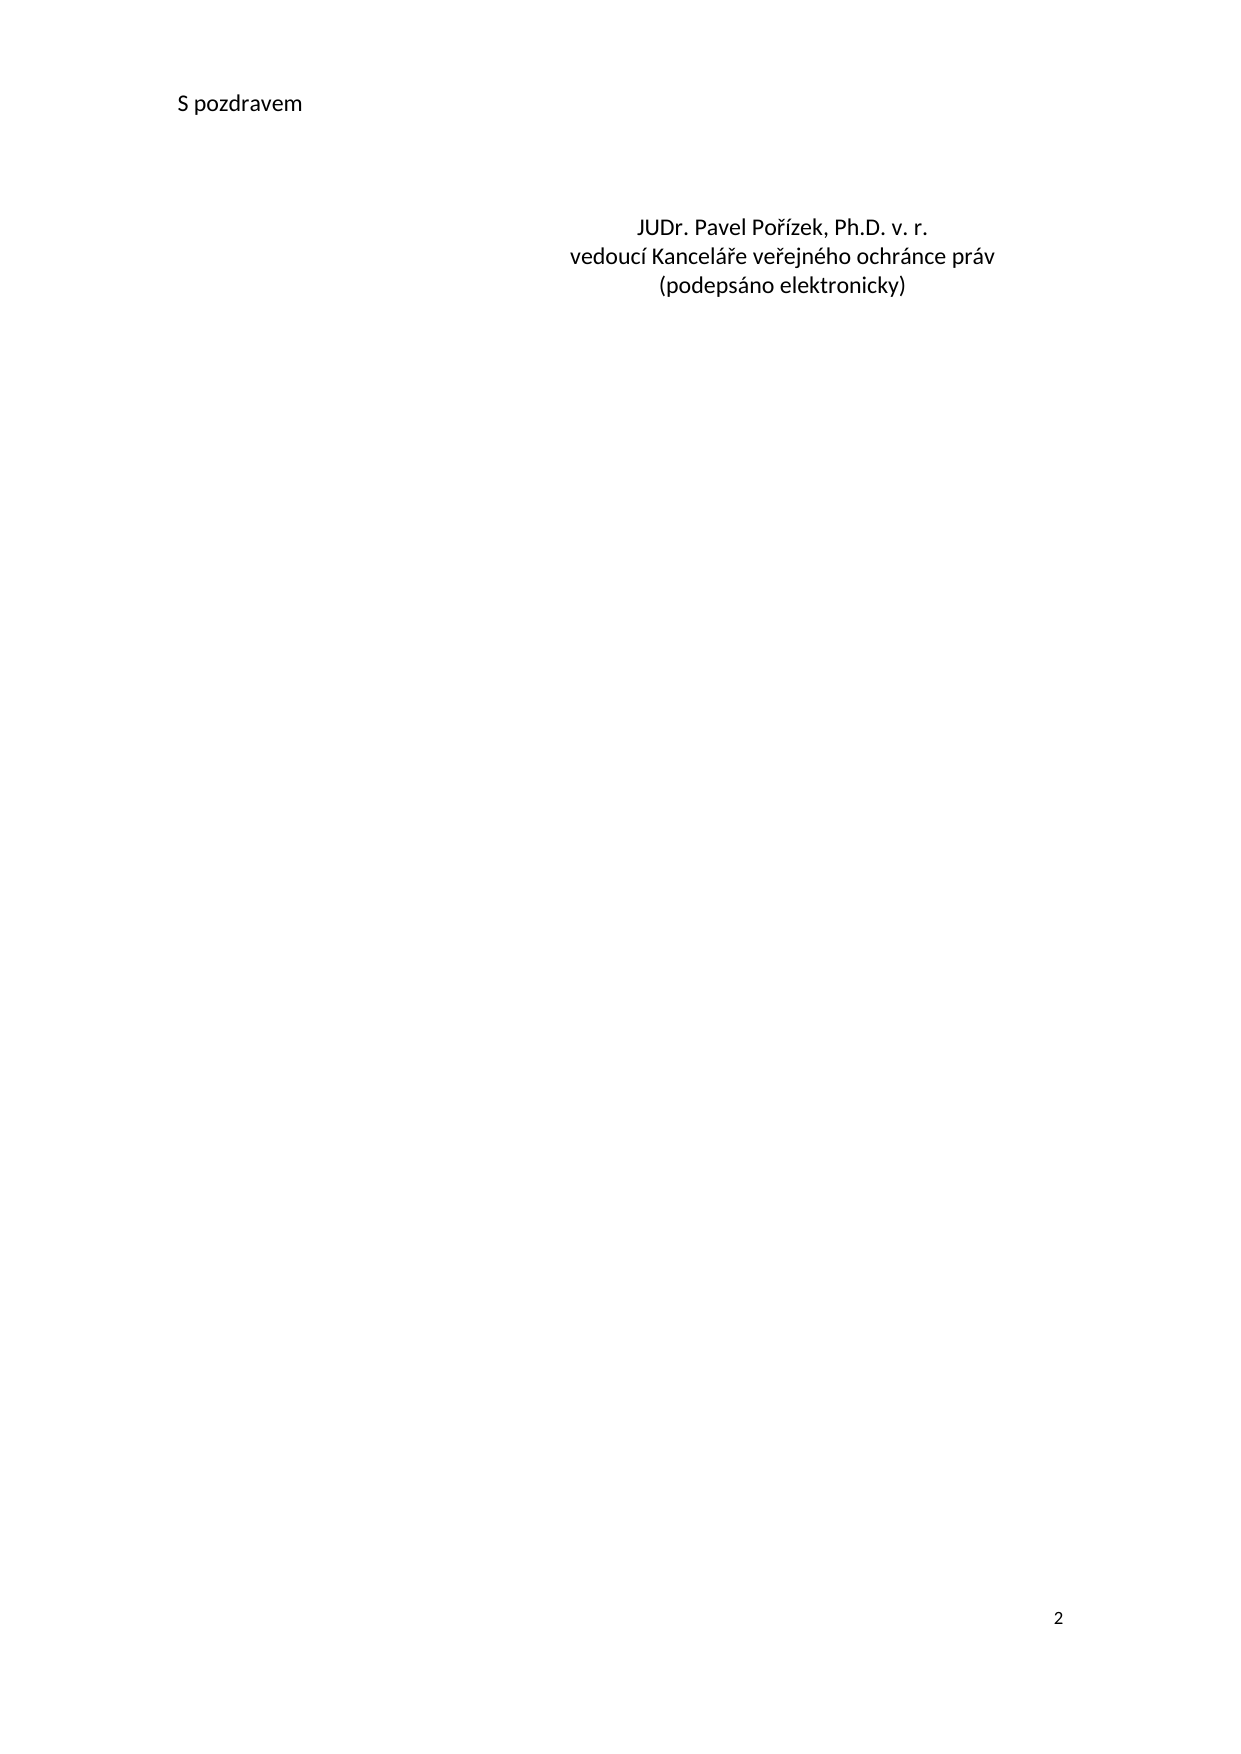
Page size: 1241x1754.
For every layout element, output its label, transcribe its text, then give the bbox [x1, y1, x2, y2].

text S pozdravem [177, 88, 1063, 118]
text vedoucí Kanceláře veřejného ochránce práv [502, 241, 1063, 270]
text JUDr. Pavel Pořízek, Ph.D. v. r. [502, 212, 1063, 241]
text (podepsáno elektronicky) [502, 270, 1063, 300]
